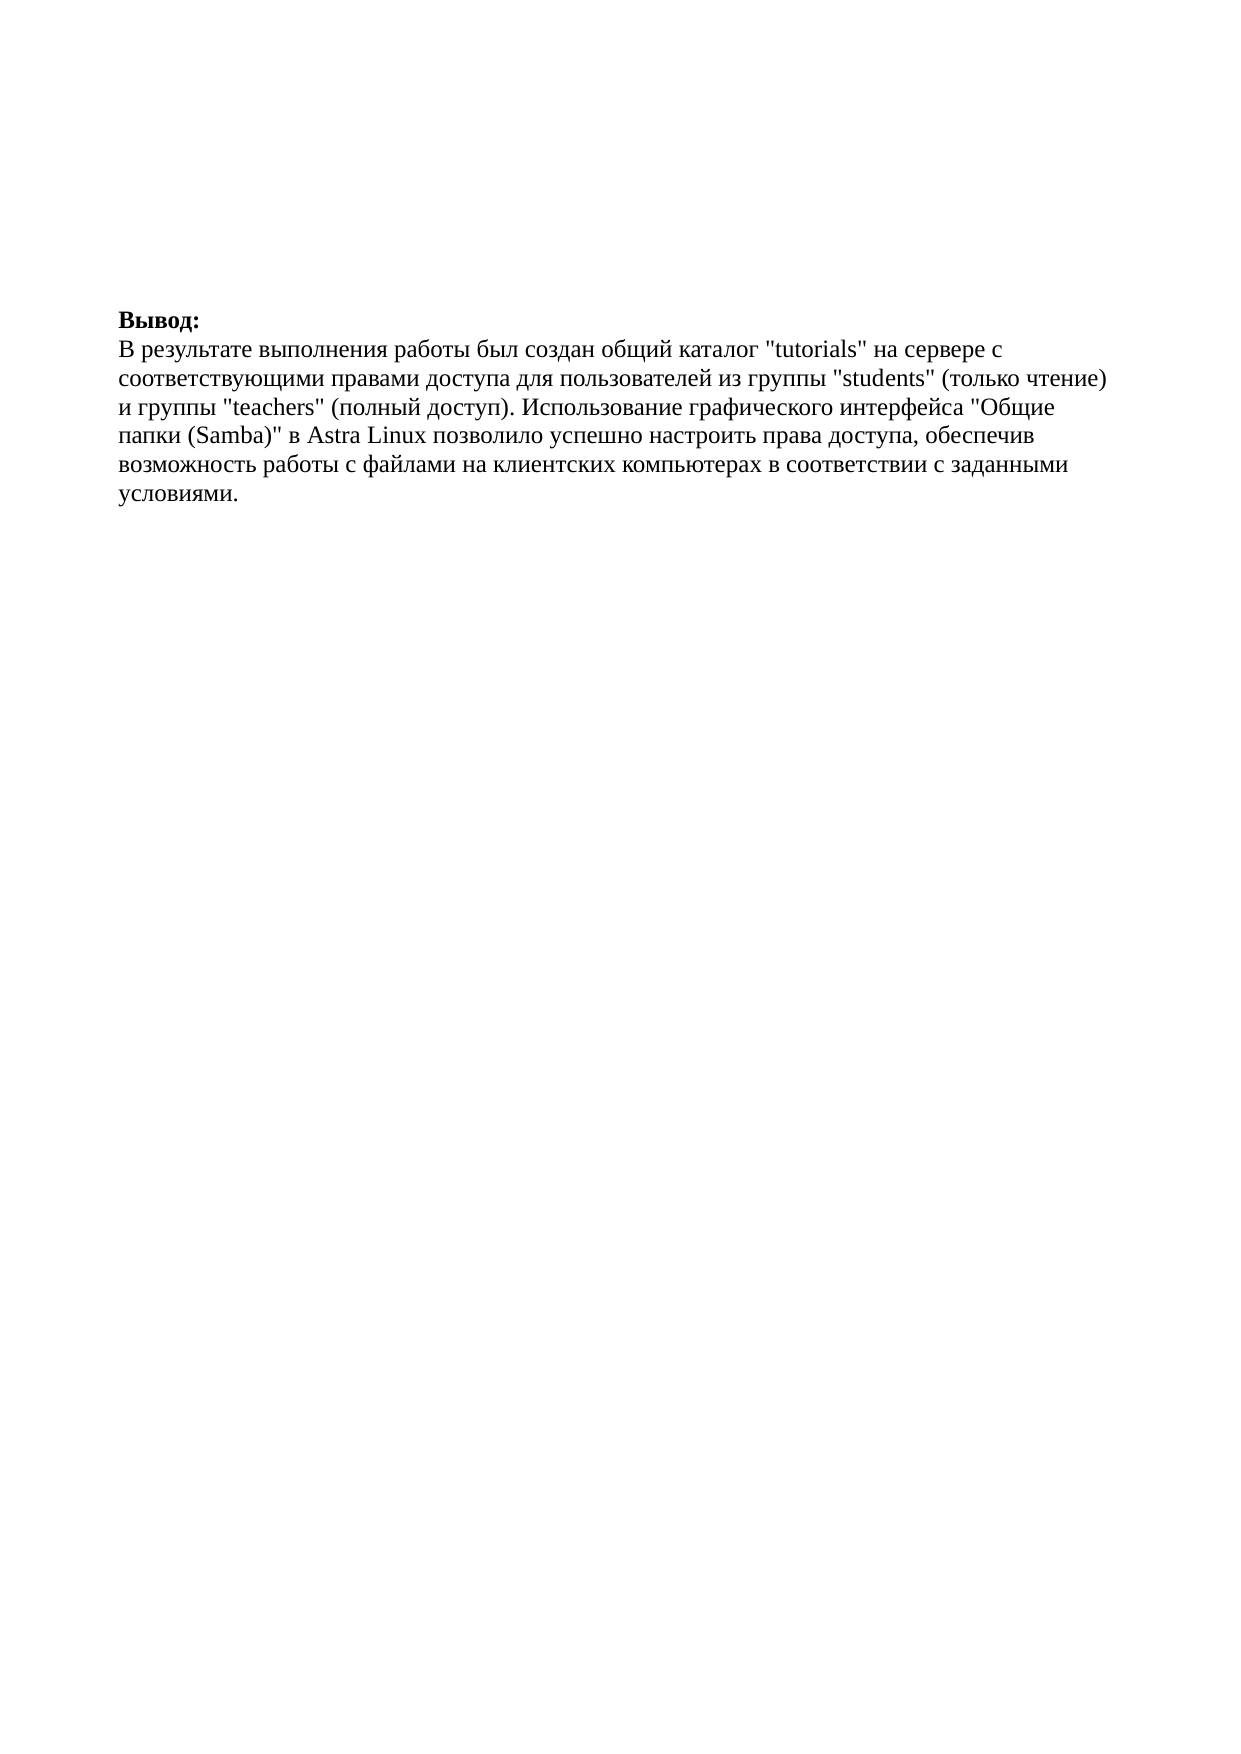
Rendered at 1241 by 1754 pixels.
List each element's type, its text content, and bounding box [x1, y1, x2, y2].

text Вывод: В результате выполнения работы был создан общий каталог "tutorials" на сервере с соответствующими правами доступа для пользователей из группы "students" (только чтение) и группы "teachers" (полный доступ). Использование графического интерфейса "Общие папки (Samba)" в Astra Linux позволило успешно настроить права доступа, обеспечив возможность работы с файлами на клиентских компьютерах в соответствии с заданными условиями. [118, 306, 1122, 507]
